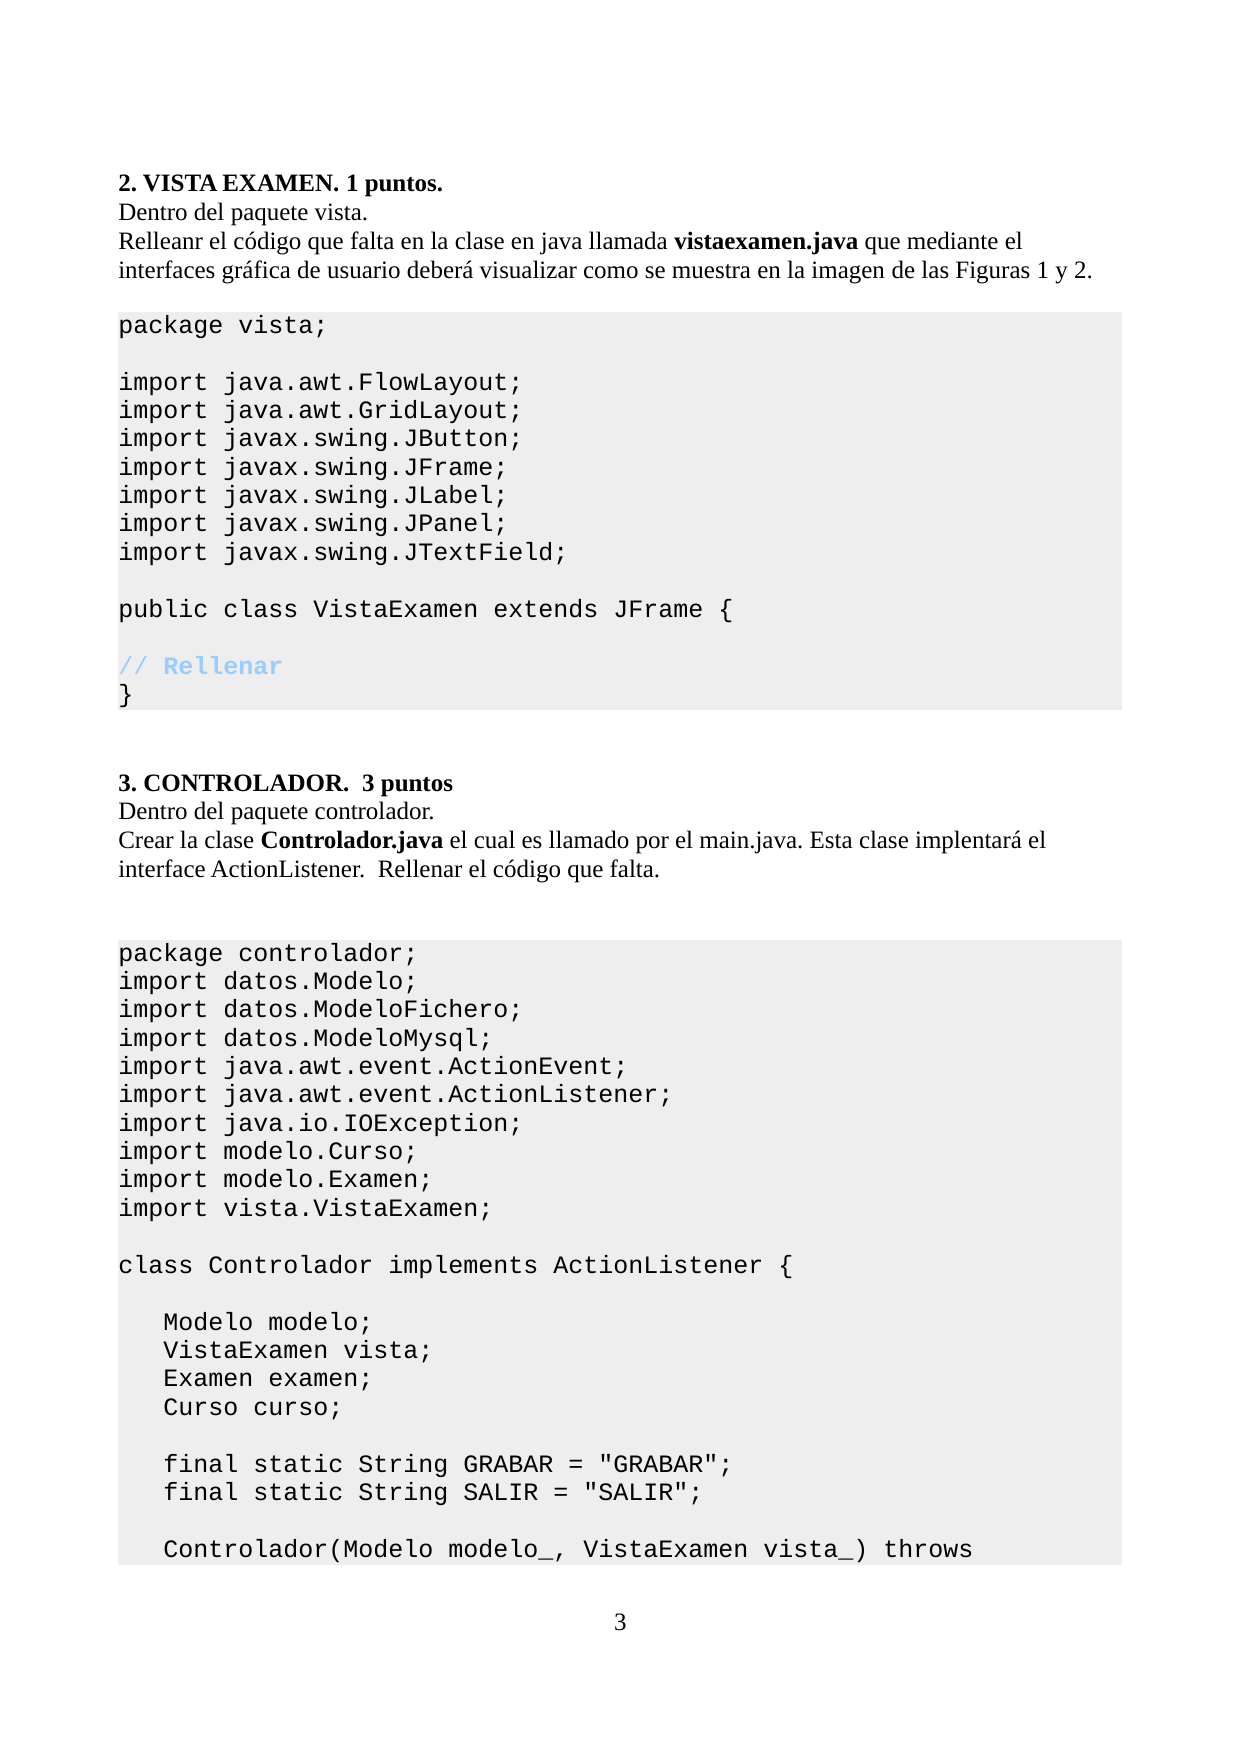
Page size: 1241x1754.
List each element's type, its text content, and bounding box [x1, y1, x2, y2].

text import datos.ModeloMysql; [118, 1025, 1122, 1053]
text import java.awt.event.ActionListener; [118, 1082, 1122, 1110]
text import datos.Modelo; [118, 968, 1122, 997]
text VistaExamen vista; [118, 1338, 1122, 1366]
text import javax.swing.JPanel; [118, 511, 1122, 539]
text import javax.swing.JLabel; [118, 483, 1122, 511]
text package vista; [118, 312, 1122, 341]
text import javax.swing.JButton; [118, 426, 1122, 454]
text package controlador; [118, 940, 1122, 968]
text import java.awt.FlowLayout; [118, 369, 1122, 398]
text import java.io.IOException; [118, 1110, 1122, 1138]
text final static String SALIR = "SALIR"; [118, 1480, 1122, 1508]
text Modelo modelo; [118, 1309, 1122, 1338]
text Examen examen; [118, 1366, 1122, 1394]
text import vista.VistaExamen; [118, 1195, 1122, 1223]
text // Rellenar [118, 653, 1122, 682]
text Crear la clase Controlador.java el cual es llamado por el main.java. Esta clase implentará el interface ActionListener. Rellenar el código que falta. [118, 825, 1122, 883]
text final static String GRABAR = "GRABAR"; [118, 1451, 1122, 1480]
text Relleanr el código que falta en la clase en java llamada vistaexamen.java que mediante el interfaces gráfica de usuario deberá visualizar como se muestra en la imagen de las Figuras 1 y 2. [118, 226, 1122, 283]
text public class VistaExamen extends JFrame { [118, 596, 1122, 625]
text import java.awt.GridLayout; [118, 398, 1122, 426]
text Curso curso; [118, 1394, 1122, 1423]
text class Controlador implements ActionListener { [118, 1252, 1122, 1281]
text 2. VISTA EXAMEN. 1 puntos. [118, 168, 1122, 197]
text import datos.ModeloFichero; [118, 997, 1122, 1025]
text import modelo.Examen; [118, 1167, 1122, 1195]
text } [118, 682, 1122, 710]
text import java.awt.event.ActionEvent; [118, 1053, 1122, 1082]
text Dentro del paquete vista. [118, 197, 1122, 226]
text import javax.swing.JFrame; [118, 454, 1122, 483]
text 3. CONTROLADOR. 3 puntos [118, 768, 1122, 796]
text Controlador(Modelo modelo_, VistaExamen vista_) throws [118, 1537, 1122, 1565]
text Dentro del paquete controlador. [118, 796, 1122, 825]
text import javax.swing.JTextField; [118, 539, 1122, 568]
text import modelo.Curso; [118, 1138, 1122, 1167]
